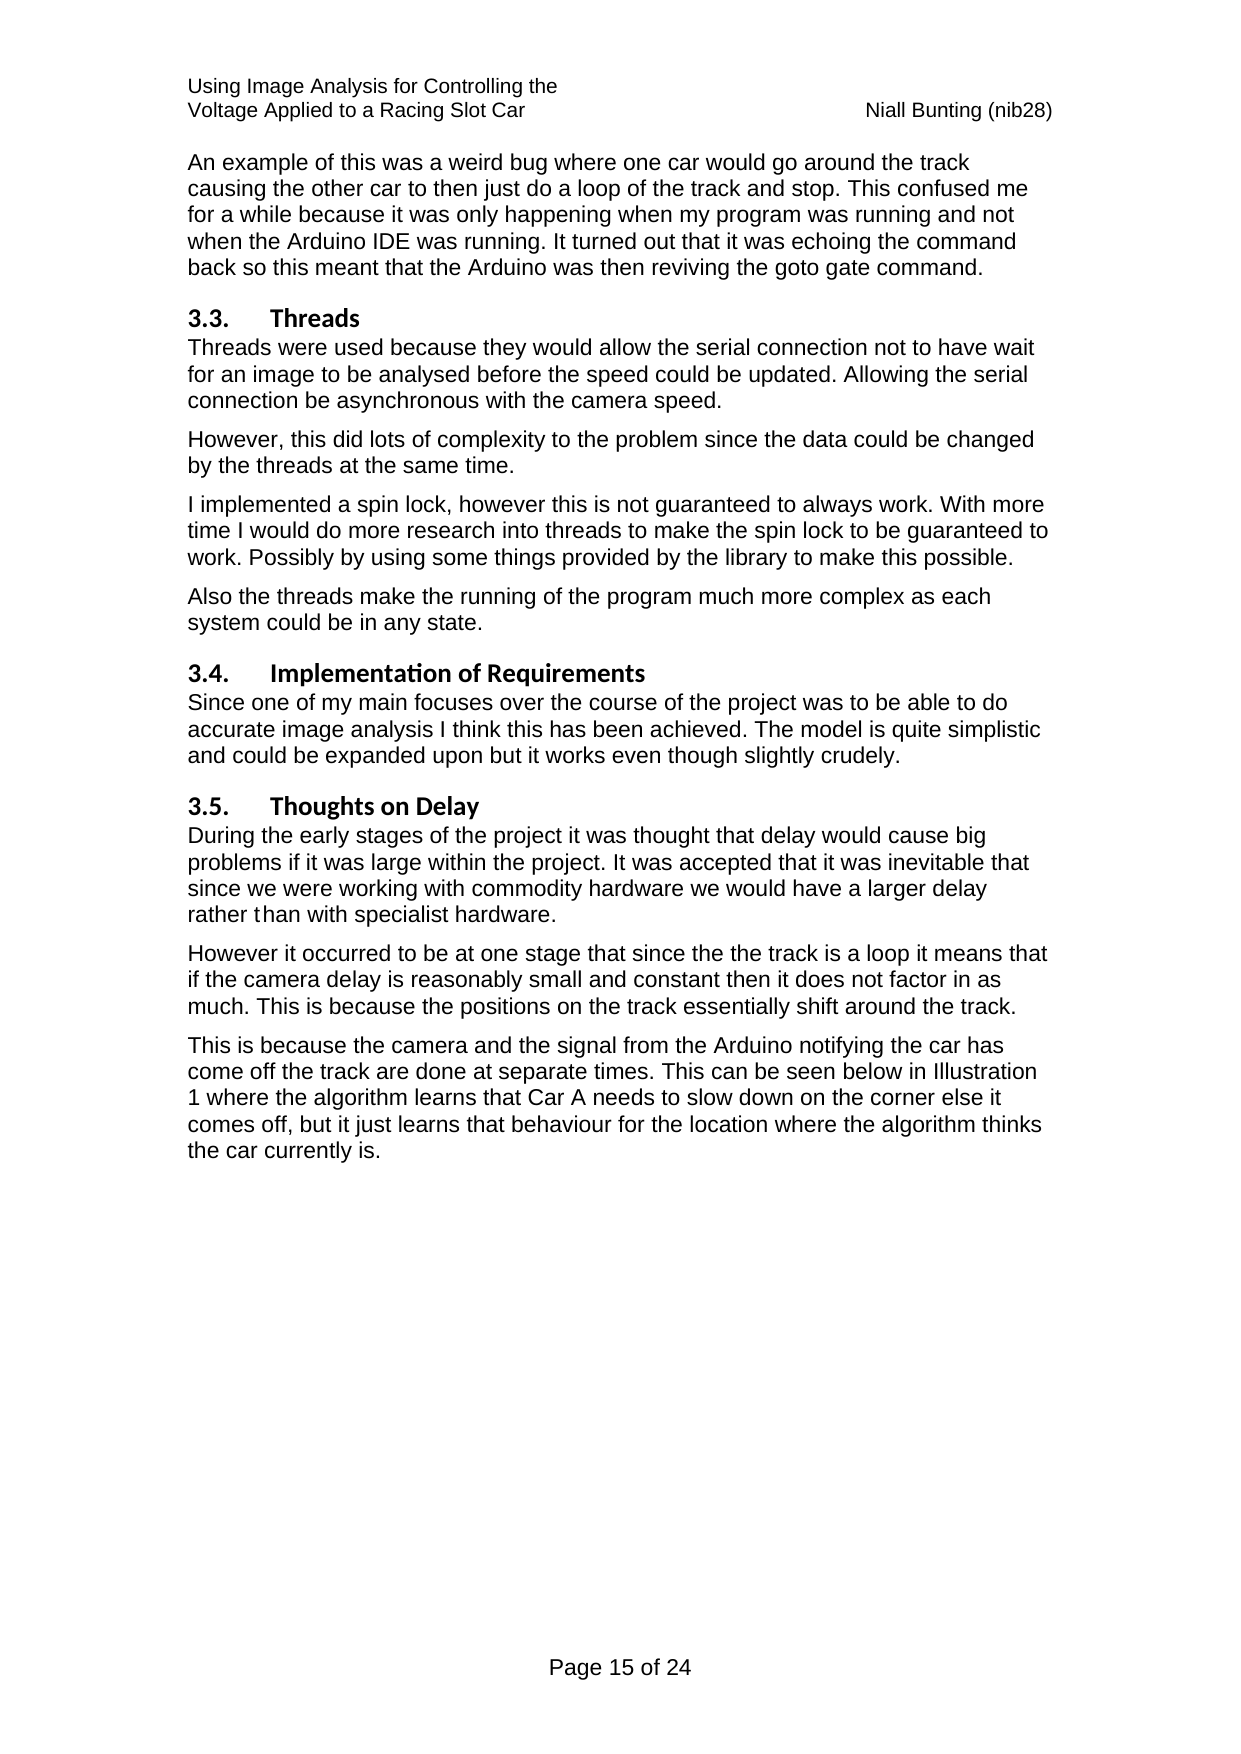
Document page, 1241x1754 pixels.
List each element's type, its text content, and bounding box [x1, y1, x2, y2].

text This is because the camera and the signal from the Arduino notifying the car has come off the track are done at separate times. This can be seen below in Illustration 1 where the algorithm learns that Car A needs to slow down on the corner else it comes off, but it just learns that behaviour for the location where the algorithm thinks the car currently is. [187, 1032, 1053, 1163]
text Also the threads make the running of the program much more complex as each system could be in any state. [187, 583, 1053, 635]
text I implemented a spin lock, however this is not guaranteed to always work. With more time I would do more research into threads to make the spin lock to be guaranteed to work. Possibly by using some things provided by the library to make this possible. [187, 491, 1053, 570]
text During the early stages of the project it was thought that delay would cause big problems if it was large within the project. It was accepted that it was inevitable that since we were working with commodity hardware we would have a larger delay rather t han with specialist hardware. [187, 822, 1053, 928]
text An example of this was a weird bug where one car would go around the track causing the other car to then just do a loop of the track and stop. This confused me for a while because it was only happening when my program was running and not when the Arduino IDE was running. It turned out that it was echoing the command back so this meant that the Arduino was then reviving the goto gate command. [187, 149, 1053, 281]
text However it occurred to be at one stage that since the the track is a loop it means that if the camera delay is reasonably small and constant then it does not factor in as much. This is because the positions on the track essentially shift around the track. [187, 940, 1053, 1019]
text Since one of my main focuses over the course of the project was to be able to do accurate image analysis I think this has been achieved. The model is quite simplistic and could be expanded upon but it works even though slightly crudely. [187, 689, 1053, 768]
subtitle Implementation of Requirements [187, 656, 1053, 689]
text Threads were used because they would allow the serial connection not to have wait for an image to be analysed before the speed could be updated. Allowing the serial connection be asynchronous with the camera speed. [187, 334, 1053, 413]
subtitle Threads [187, 301, 1053, 334]
text However, this did lots of complexity to the problem since the data could be changed by the threads at the same time. [187, 426, 1053, 479]
subtitle Thoughts on Delay [187, 789, 1053, 822]
